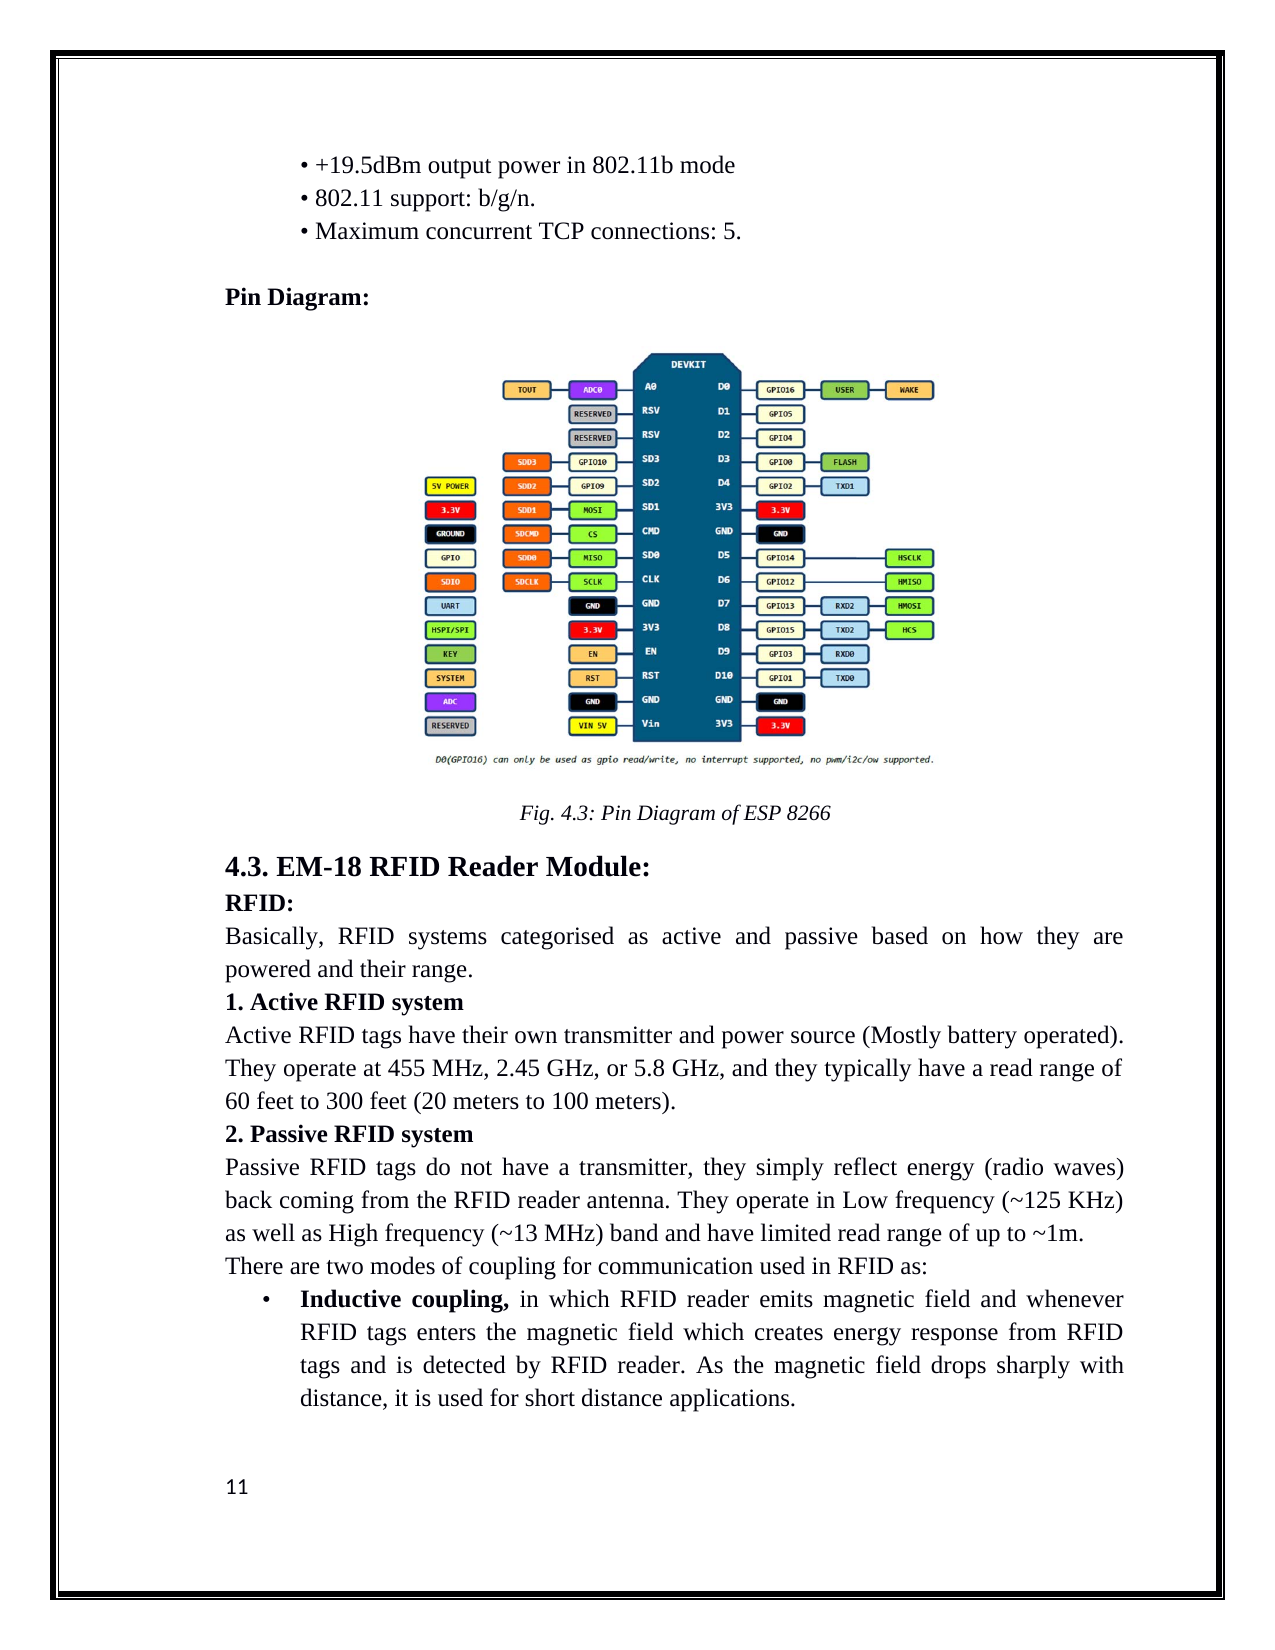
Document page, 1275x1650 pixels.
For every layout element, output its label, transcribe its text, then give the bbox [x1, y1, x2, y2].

list Inductive coupling, in which RFID reader emits magnetic field and whenever RFID tags enters the magnetic field which creates energy response from RFID tags and is detected by RFID reader. As the magnetic field drops sharply with distance, it is used for short distance applications. [262, 1284, 1125, 1412]
text • 802.11 support: b/g/n. [225, 183, 1125, 212]
text • Maximum concurrent TCP connections: 5. [225, 216, 1125, 245]
text Pin Diagram: [225, 282, 1125, 311]
text 2. Passive RFID system [225, 1119, 1125, 1148]
text • +19.5dBm output power in 802.11b mode [225, 150, 1125, 179]
text Basically, RFID systems categorised as active and passive based on how they are powered and their range. [225, 921, 1125, 983]
text There are two modes of coupling for communication used in RFID as: [225, 1251, 1125, 1280]
text 1. Active RFID system [225, 987, 1125, 1016]
text Active RFID tags have their own transmitter and power source (Mostly battery operated). They operate at 455 MHz, 2.45 GHz, or 5.8 GHz, and they typically have a read range of 60 feet to 300 feet (20 meters to 100 meters). [225, 1020, 1125, 1115]
text Fig. 4.3: Pin Diagram of ESP 8266 [225, 799, 1125, 825]
text 4.3. EM-18 RFID Reader Module: [225, 849, 1125, 883]
picture [409, 346, 941, 771]
text RFID: [225, 888, 1125, 917]
text Passive RFID tags do not have a transmitter, they simply reflect energy (radio waves) back coming from the RFID reader antenna. They operate in Low frequency (~125 KHz) as well as High frequency (~13 MHz) band and have limited read range of up to ~1m. [225, 1152, 1125, 1247]
